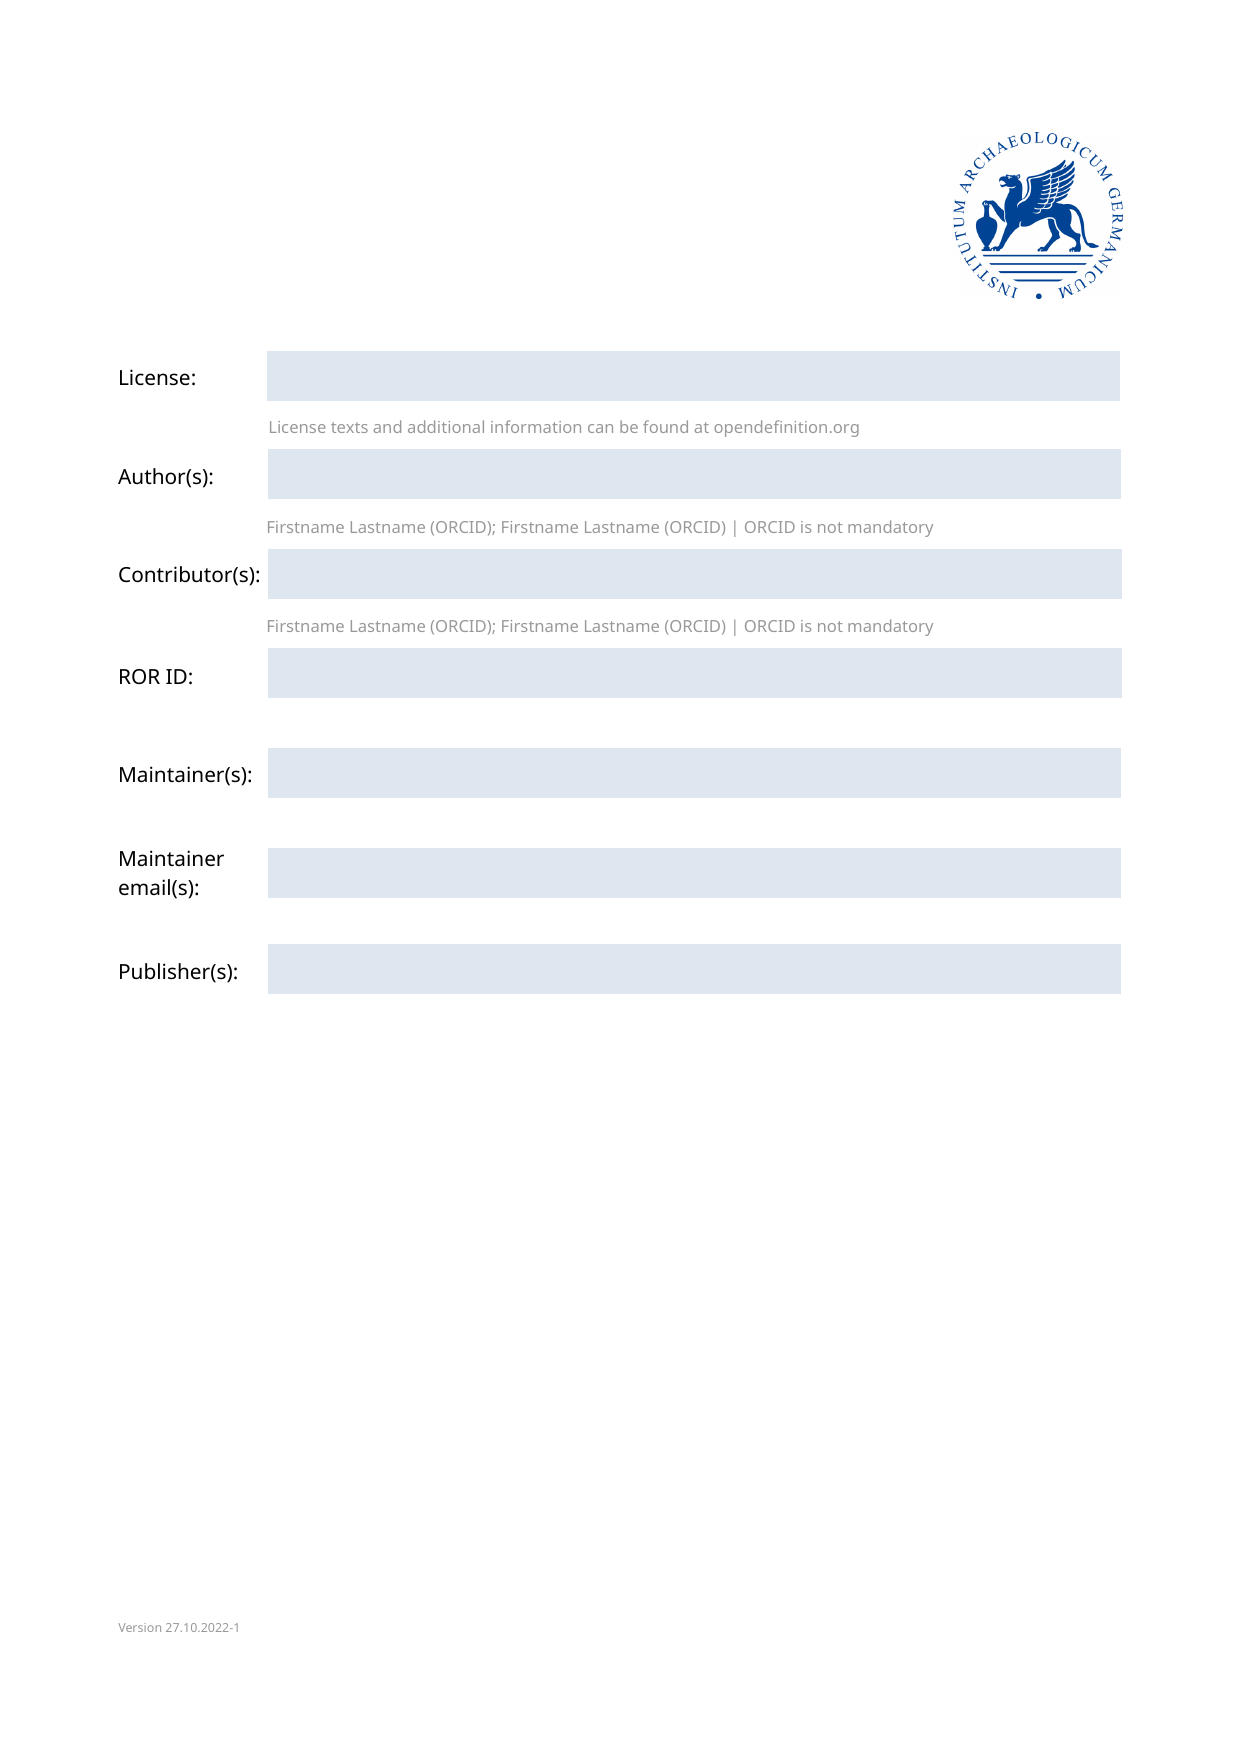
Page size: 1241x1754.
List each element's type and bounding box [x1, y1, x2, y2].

picture [953, 132, 1123, 299]
